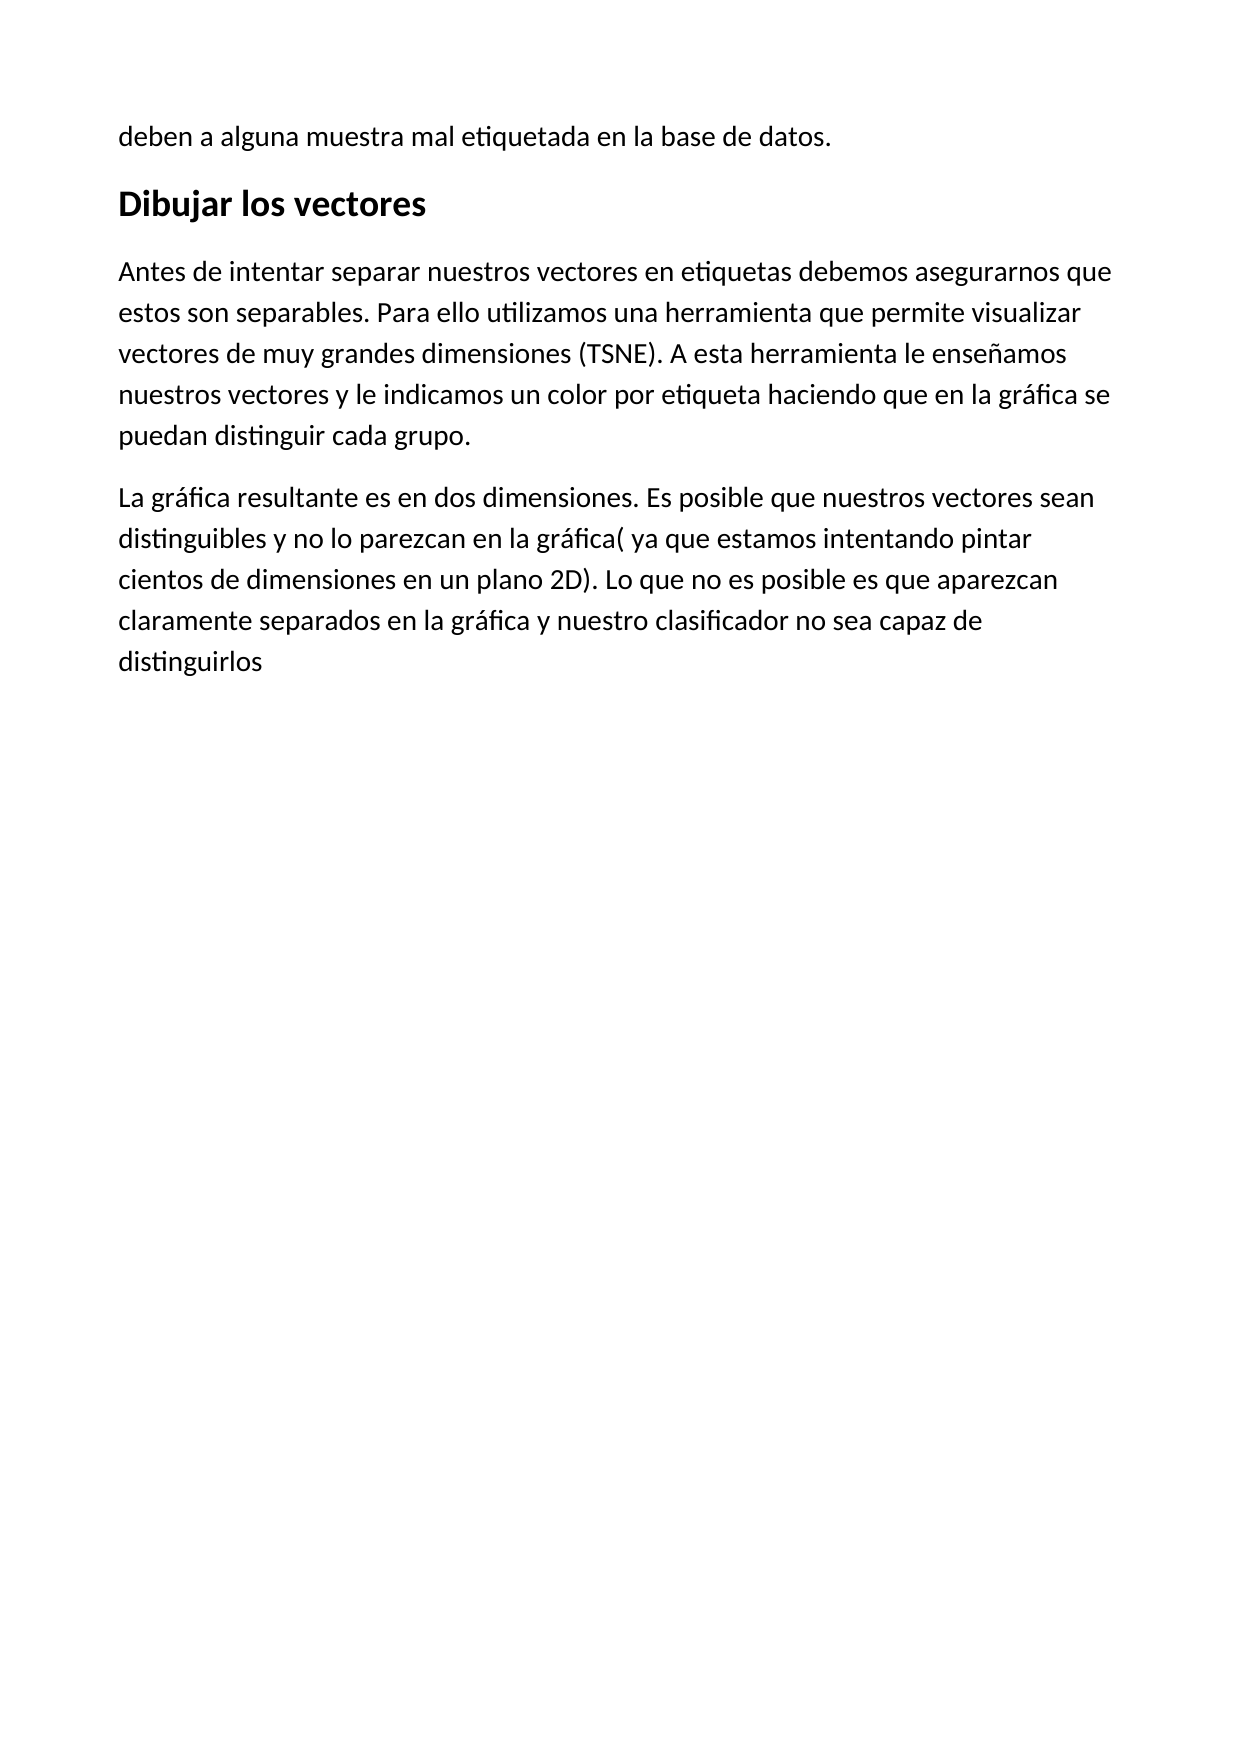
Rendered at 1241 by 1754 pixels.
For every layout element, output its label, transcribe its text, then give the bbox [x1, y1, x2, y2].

text Antes de intentar separar nuestros vectores en etiquetas debemos asegurarnos que estos son separables. Para ello utilizamos una herramienta que permite visualizar vectores de muy grandes dimensiones (TSNE). A esta herramienta le enseñamos nuestros vectores y le indicamos un color por etiqueta haciendo que en la gráfica se puedan distinguir cada grupo. [118, 253, 1122, 453]
text deben a alguna muestra mal etiquetada en la base de datos. [118, 118, 1122, 154]
text Dibujar los vectores [118, 180, 1122, 226]
text La gráfica resultante es en dos dimensiones. Es posible que nuestros vectores sean distinguibles y no lo parezcan en la gráfica( ya que estamos intentando pintar cientos de dimensiones en un plano 2D). Lo que no es posible es que aparezcan claramente separados en la gráfica y nuestro clasificador no sea capaz de distinguirlos [118, 479, 1122, 678]
